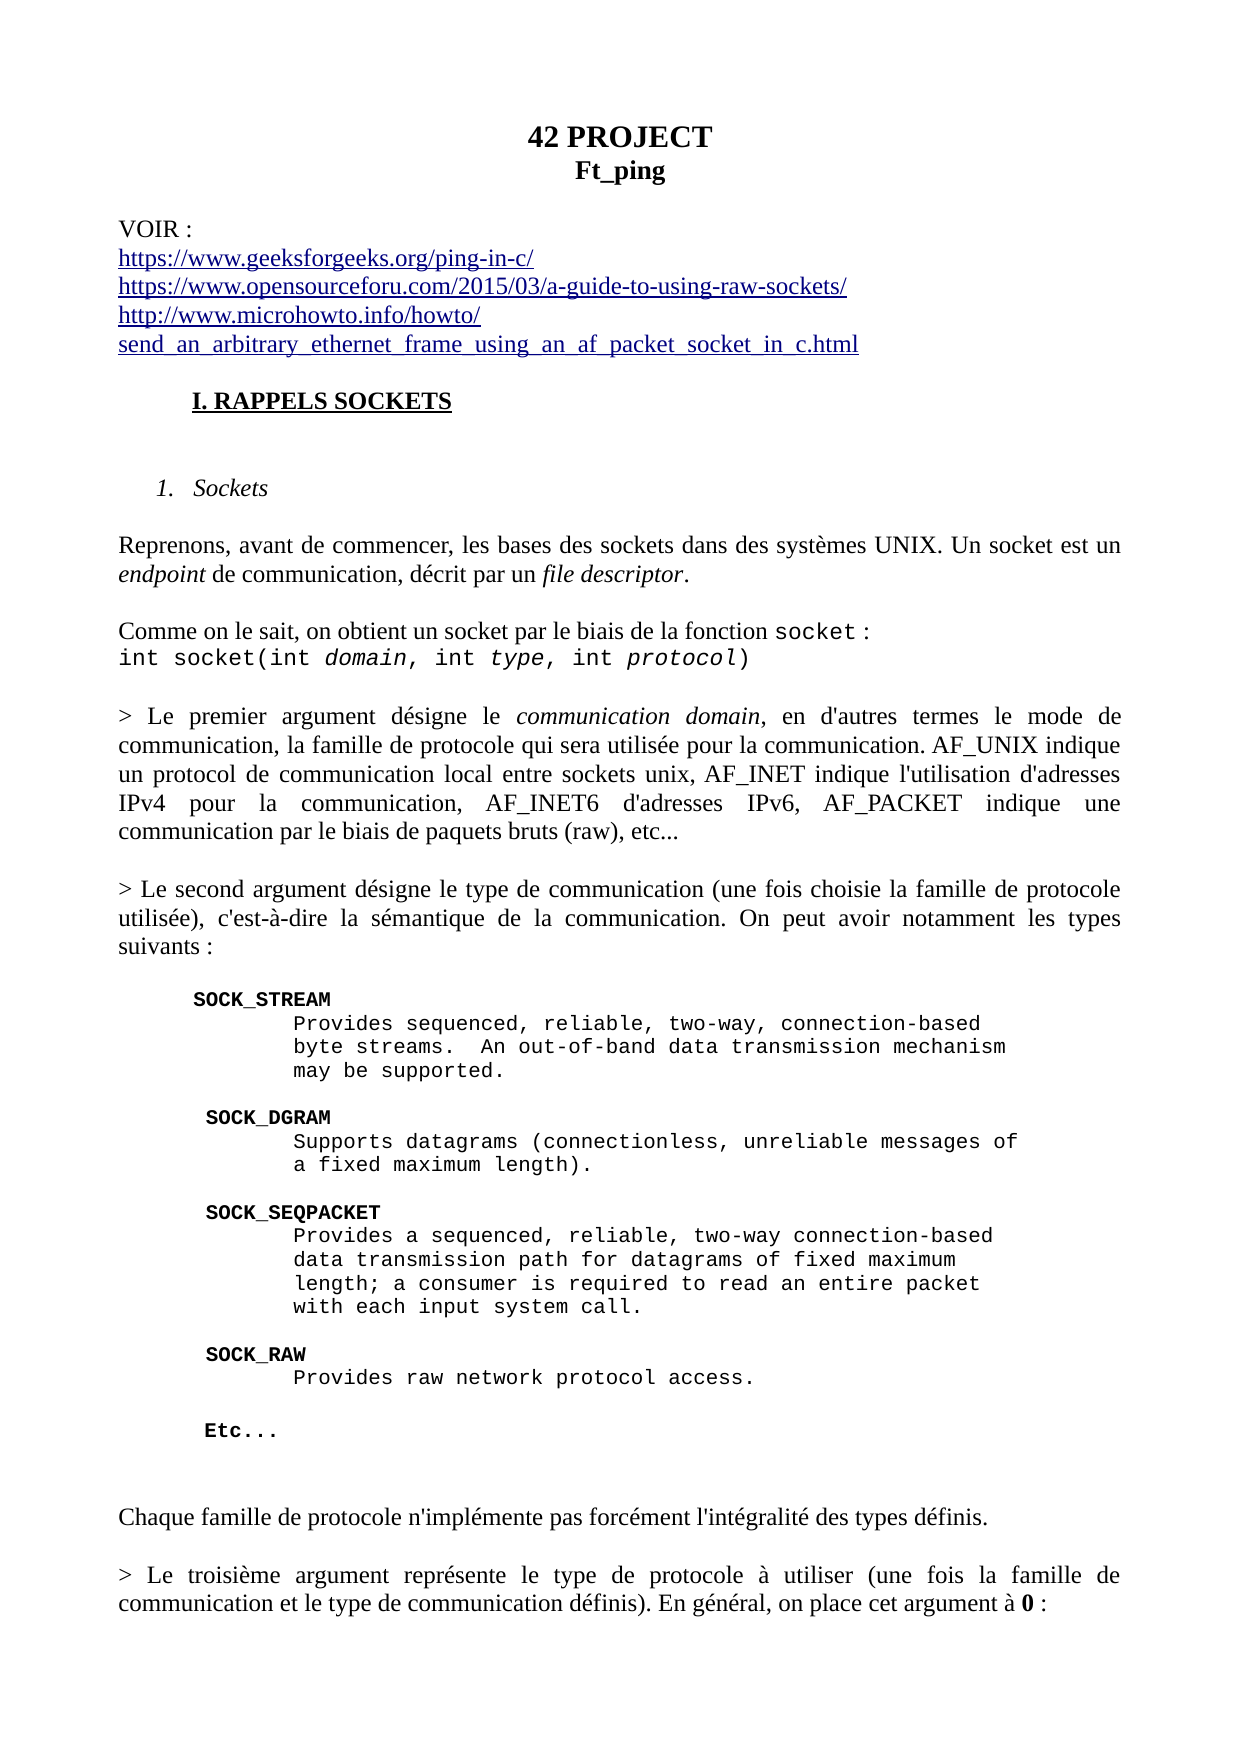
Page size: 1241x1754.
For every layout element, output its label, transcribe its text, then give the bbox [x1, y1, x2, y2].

text data transmission path for datagrams of fixed maximum [118, 1249, 1122, 1273]
text Supports datagrams (connectionless, unreliable messages of [118, 1131, 1122, 1154]
text byte streams. An out-of-band data transmission mechanism [118, 1036, 1122, 1060]
text SOCK_STREAM [118, 989, 1122, 1012]
text a fixed maximum length). [118, 1154, 1122, 1178]
text SOCK_SEQPACKET [118, 1202, 1122, 1225]
text may be supported. [118, 1060, 1122, 1083]
text Provides sequenced, reliable, two-way, connection-based [118, 1012, 1122, 1036]
text 42 PROJECT [118, 118, 1122, 154]
text > Le premier argument désigne le communication domain, en d'autres termes le mode de communication, la famille de protocole qui sera utilisée pour la communication. AF_UNIX indique un protocol de communication local entre sockets unix, AF_INET indique l'utilisation d'adresses IPv4 pour la communication, AF_INET6 d'adresses IPv6, AF_PACKET indique une communication par le biais de paquets bruts (raw), etc... [118, 701, 1122, 845]
list Sockets [156, 473, 1122, 501]
text Chaque famille de protocole n'implémente pas forcément l'intégralité des types définis. [118, 1502, 1122, 1531]
text SOCK_DGRAM [118, 1107, 1122, 1131]
text Comme on le sait, on obtient un socket par le biais de la fonction socket : [118, 616, 1122, 647]
text http://www.microhowto.info/howto/send_an_arbitrary_ethernet_frame_using_an_af_packet_socket_in_c.html [118, 300, 1122, 358]
text Ft_ping [118, 154, 1122, 185]
text > Le troisième argument représente le type de protocole à utiliser (une fois la famille de communication et le type de communication définis). En général, on place cet argument à 0 : [118, 1560, 1122, 1617]
text Etc... [118, 1420, 1122, 1444]
text https://www.opensourceforu.com/2015/03/a-guide-to-using-raw-sockets/ [118, 271, 1122, 300]
text VOIR : [118, 214, 1122, 243]
text Provides a sequenced, reliable, two-way connection-based [118, 1225, 1122, 1249]
text with each input system call. [118, 1296, 1122, 1320]
text SOCK_RAW [118, 1343, 1122, 1367]
text int socket(int domain, int type, int protocol) [118, 647, 1122, 673]
text Provides raw network protocol access. [118, 1367, 1122, 1391]
text https://www.geeksforgeeks.org/ping-in-c/ [118, 243, 1122, 271]
text I. RAPPELS SOCKETS [118, 386, 1122, 415]
text Reprenons, avant de commencer, les bases des sockets dans des systèmes UNIX. Un socket est un endpoint de communication, décrit par un file descriptor. [118, 530, 1122, 588]
text length; a consumer is required to read an entire packet [118, 1273, 1122, 1296]
text > Le second argument désigne le type de communication (une fois choisie la famille de protocole utilisée), c'est-à-dire la sémantique de la communication. On peut avoir notamment les types suivants : [118, 874, 1122, 960]
